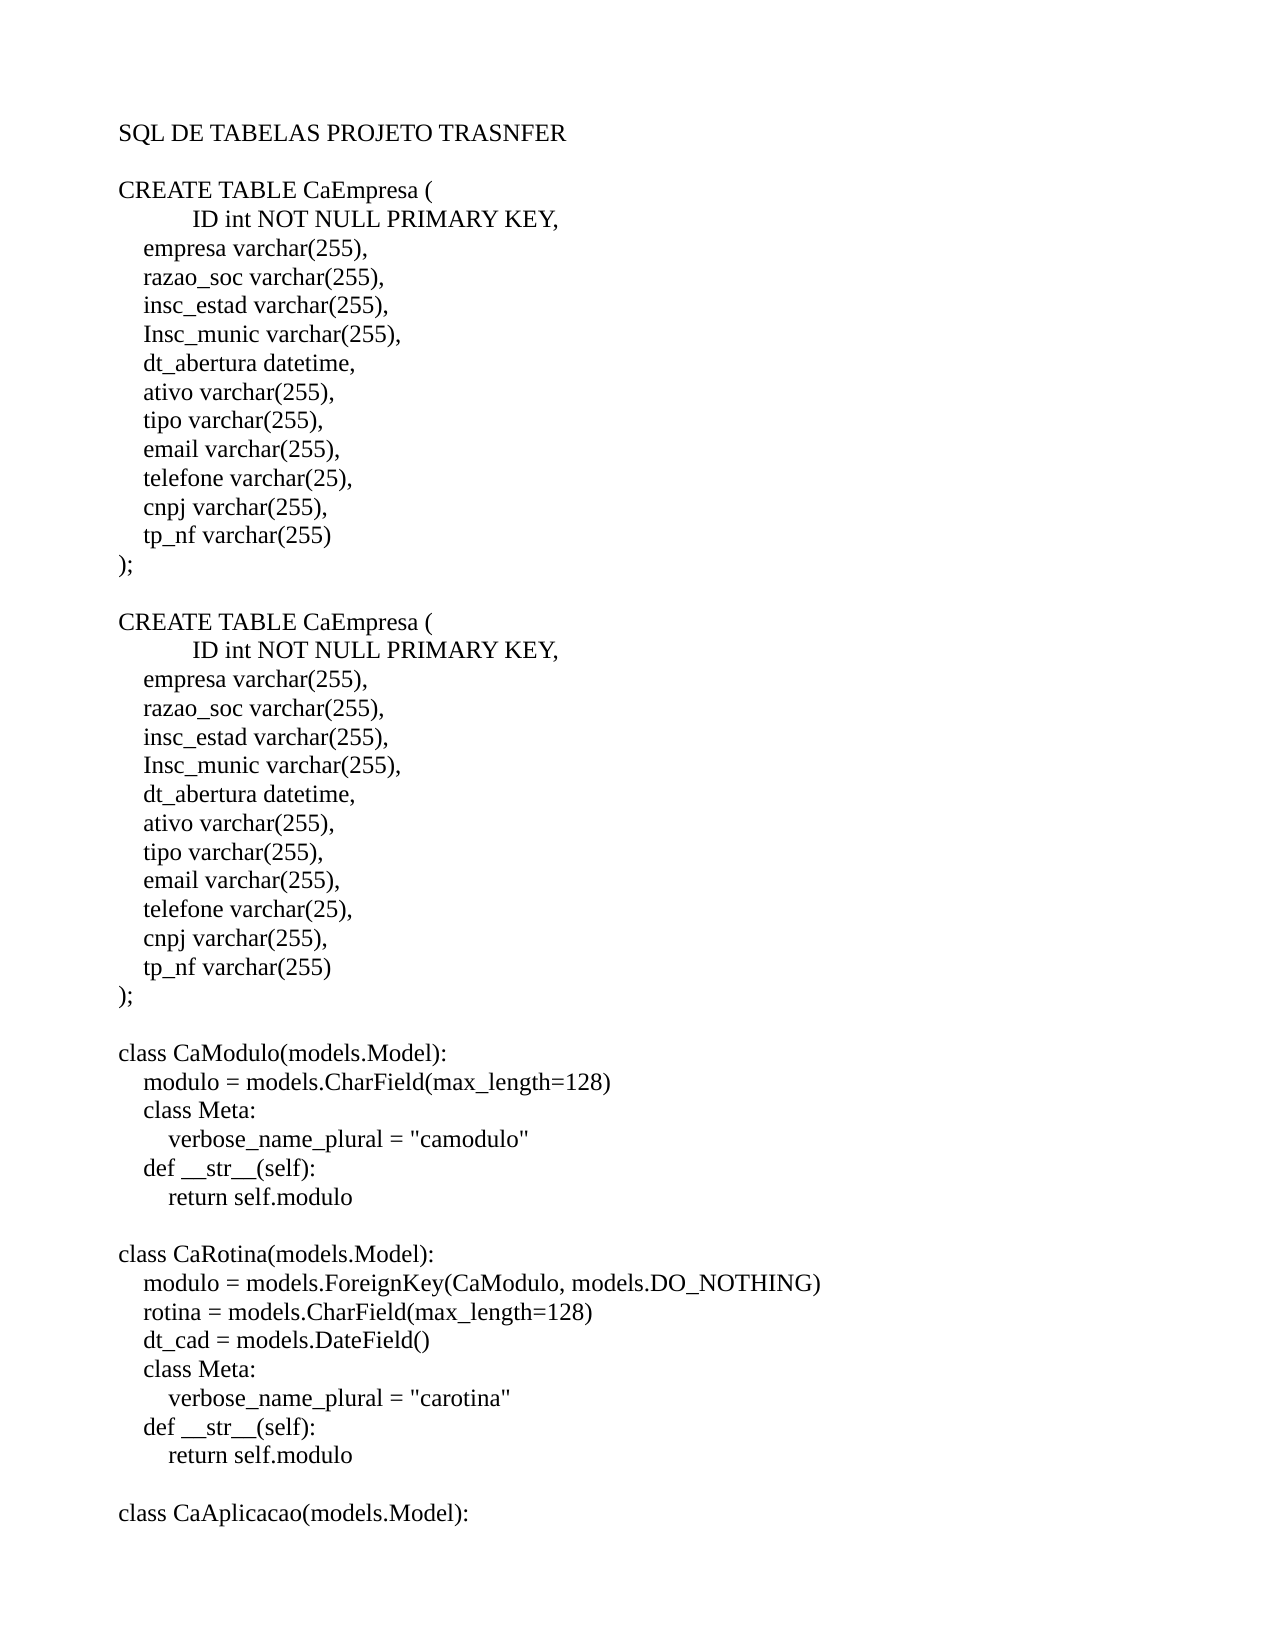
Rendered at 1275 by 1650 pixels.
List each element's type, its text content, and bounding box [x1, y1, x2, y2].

text dt_cad = models.DateField() [118, 1326, 1157, 1354]
text telefone varchar(25), [118, 894, 1157, 923]
text tp_nf varchar(255) [118, 952, 1157, 981]
text modulo = models.CharField(max_length=128) [118, 1067, 1157, 1096]
text ); [118, 549, 1157, 578]
text class Meta: [118, 1096, 1157, 1124]
text verbose_name_plural = "camodulo" [118, 1124, 1157, 1153]
text ID int NOT NULL PRIMARY KEY, [118, 204, 1157, 233]
text def __str__(self): [118, 1412, 1157, 1441]
text ); [118, 981, 1157, 1009]
text verbose_name_plural = "carotina" [118, 1383, 1157, 1412]
text empresa varchar(255), [118, 233, 1157, 262]
text return self.modulo [118, 1441, 1157, 1469]
text razao_soc varchar(255), [118, 693, 1157, 722]
text def __str__(self): [118, 1153, 1157, 1182]
text cnpj varchar(255), [118, 492, 1157, 521]
text ativo varchar(255), [118, 377, 1157, 406]
text CREATE TABLE CaEmpresa ( [118, 176, 1157, 204]
text dt_abertura datetime, [118, 348, 1157, 377]
text email varchar(255), [118, 434, 1157, 463]
text ID int NOT NULL PRIMARY KEY, [118, 636, 1157, 664]
text tipo varchar(255), [118, 837, 1157, 866]
text modulo = models.ForeignKey(CaModulo, models.DO_NOTHING) [118, 1268, 1157, 1297]
text ativo varchar(255), [118, 808, 1157, 837]
text class CaRotina(models.Model): [118, 1239, 1157, 1268]
text tp_nf varchar(255) [118, 521, 1157, 549]
text empresa varchar(255), [118, 664, 1157, 693]
text dt_abertura datetime, [118, 779, 1157, 808]
text tipo varchar(255), [118, 406, 1157, 434]
text insc_estad varchar(255), [118, 722, 1157, 751]
text rotina = models.CharField(max_length=128) [118, 1297, 1157, 1326]
text cnpj varchar(255), [118, 923, 1157, 952]
text telefone varchar(25), [118, 463, 1157, 492]
text return self.modulo [118, 1182, 1157, 1211]
text class Meta: [118, 1354, 1157, 1383]
text CREATE TABLE CaEmpresa ( [118, 607, 1157, 636]
text Insc_munic varchar(255), [118, 751, 1157, 779]
text SQL DE TABELAS PROJETO TRASNFER [118, 118, 1157, 147]
text razao_soc varchar(255), [118, 262, 1157, 291]
text insc_estad varchar(255), [118, 291, 1157, 319]
text Insc_munic varchar(255), [118, 319, 1157, 348]
text class CaAplicacao(models.Model): [118, 1498, 1157, 1527]
text email varchar(255), [118, 866, 1157, 894]
text class CaModulo(models.Model): [118, 1038, 1157, 1067]
